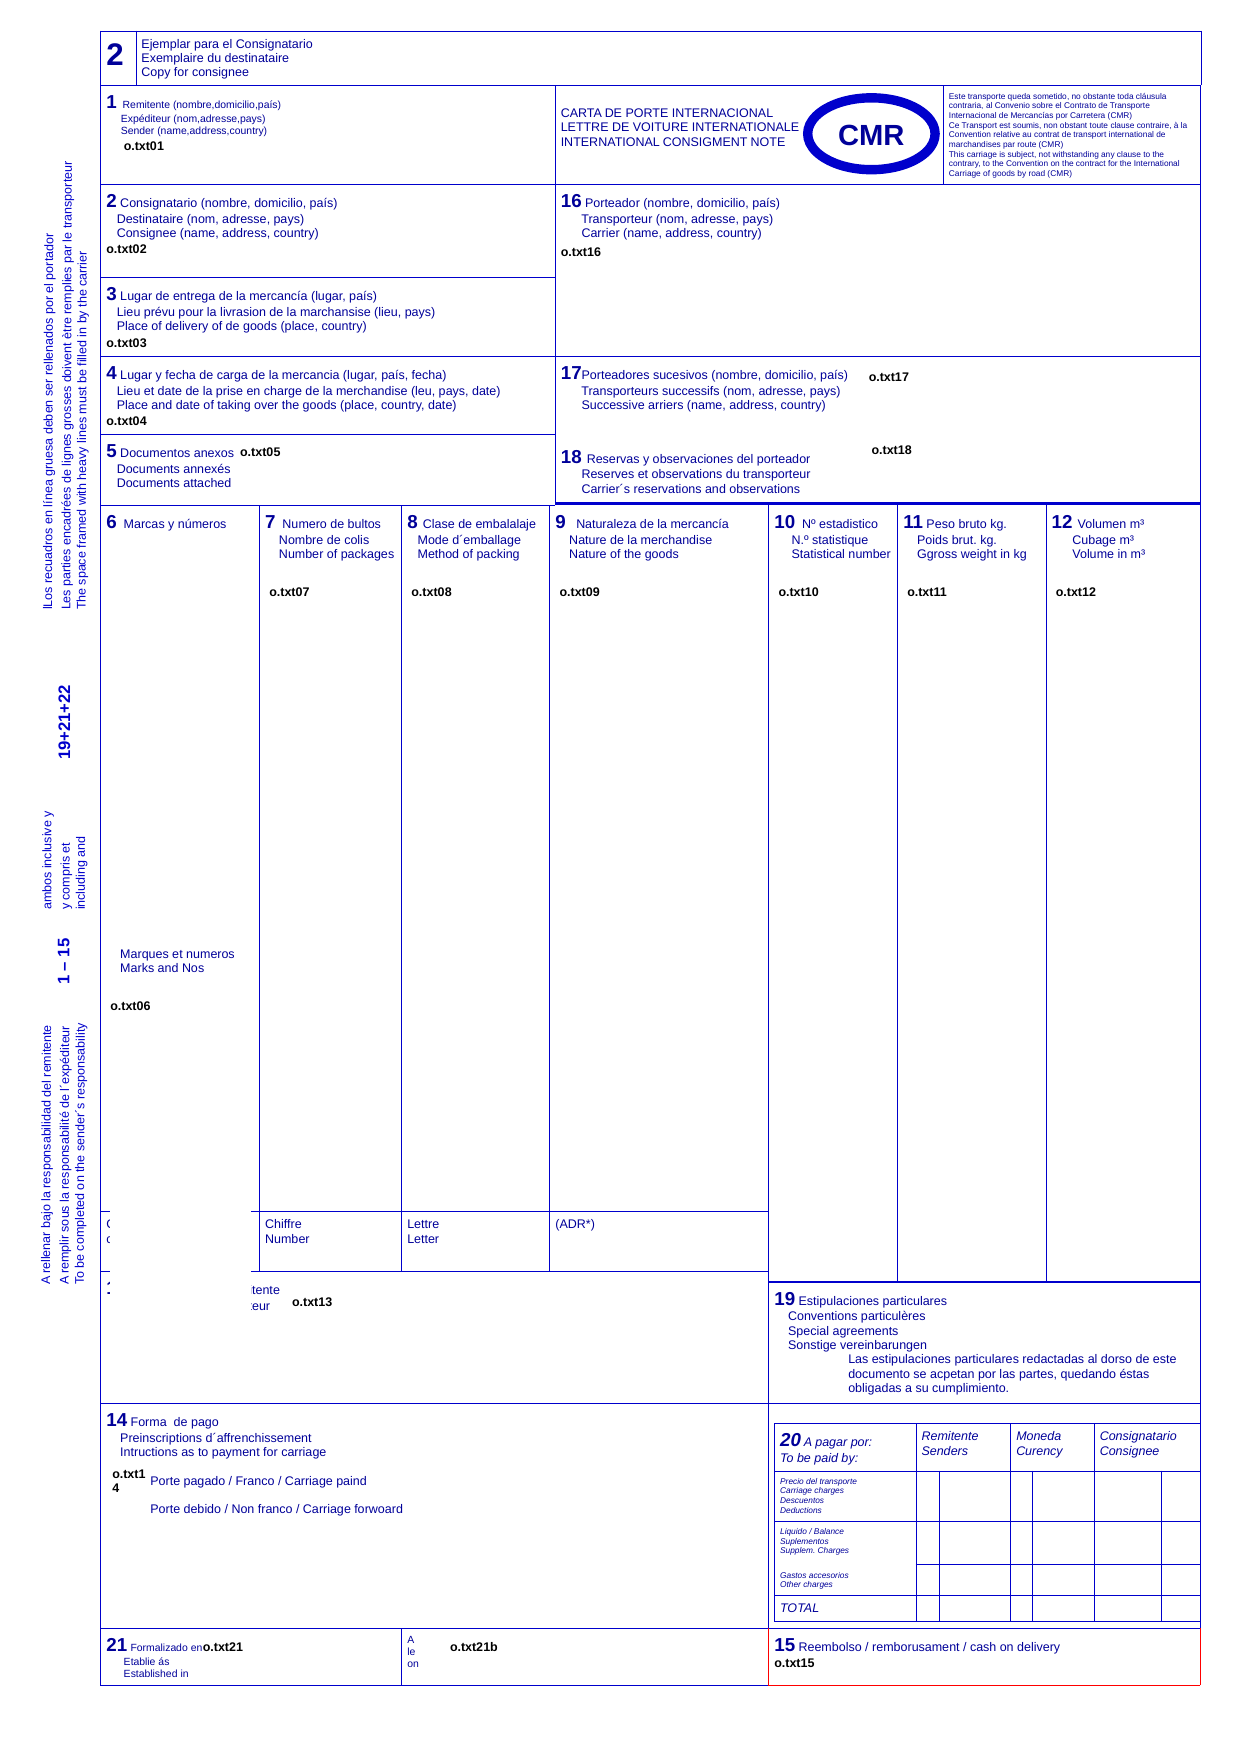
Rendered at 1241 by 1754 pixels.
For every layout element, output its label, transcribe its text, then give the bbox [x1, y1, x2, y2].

table_cell [1011, 1472, 1032, 1521]
table_header Remitente Senders [917, 1424, 1010, 1471]
table_cell [1011, 1596, 1032, 1621]
table_cell 8 Clase de embalalaje Mode d´emballage Method of packing [402, 506, 549, 1211]
table_cell 16 Porteador (nombre, domicilio, país) Transporteur (nom, adresse, pays) Carrier (name, address, country) o.txt16 [556, 185, 1200, 356]
table_cell 4 Lugar y fecha de carga de la mercancia (lugar, país, fecha) Lieu et date de la prise en charge de la merchandise (leu, pays, date) Place and date of taking over the goods (place, country, date) o.txt04 [101, 357, 555, 434]
table_cell [1095, 1596, 1161, 1621]
table_cell [940, 1522, 1010, 1564]
table_cell 17Porteadores sucesivos (nombre, domicilio, país) Transporteurs successifs (nom, adresse, pays) Successive arriers (name, address, country) 18 Reservas y observaciones del porteador Reserves et observations du transporteur Carrier´s reservations and observations [556, 357, 1200, 502]
table_cell [917, 1472, 939, 1521]
table_cell 2 Consignatario (nombre, domicilio, país) Destinataire (nom, adresse, pays) Consignee (name, address, country) o.txt02 [101, 185, 555, 277]
table_cell 6 Marcas y números Marques et numeros Marks and Nos [101, 506, 259, 1394]
table_cell 15 Reembolso / remborusament / cash on delivery o.txt15 [769, 1629, 1200, 1685]
table_cell Classe class [251, 1212, 259, 1271]
table_cell 3 Lugar de entrega de la mercancía (lugar, país) Lieu prévu pour la livrasion de la marchansise (lieu, pays) Place of delivery of de goods (place, country) o.txt03 [101, 278, 555, 356]
table_cell 13 Instrucciones del remitente Instructions de l´expéditeur Sender´s instructions [101, 1272, 768, 1403]
table_cell 11 Peso bruto kg. Poids brut. kg. Ggross weight in kg [898, 505, 1046, 1281]
table_cell [1033, 1596, 1094, 1621]
table_cell [917, 1596, 939, 1621]
table_cell 7 Numero de bultos Nombre de colis Number of packages [260, 506, 401, 1211]
table_cell TOTAL [775, 1596, 916, 1621]
table_header Este transporte queda sometido, no obstante toda cláusula contraria, al Convenio sobre el Contrato de Transporte Internacional de Mercancías por Carretera (CMR) Ce Transport est soumis, non obstant toute clause contraire, à la Convention relative au contrat de transport international de marchandises par route (CMR) This carriage is subject, not withstanding any clause to the contrary, to the Convention on the contract for the International Carriage of goods by road (CMR) [944, 86, 1200, 184]
table_cell [940, 1596, 1010, 1621]
table_cell [940, 1472, 1010, 1521]
table_header 2 [101, 32, 136, 85]
table_cell [1095, 1522, 1161, 1564]
table_header 20 A pagar por: To be paid by: [775, 1424, 916, 1471]
table_header Consignatario Consignee [1095, 1424, 1200, 1471]
table_cell Chiffre Number [260, 1212, 401, 1271]
table_cell [1011, 1522, 1032, 1564]
table_cell [1162, 1565, 1200, 1595]
table_cell 12 Volumen m³ Cubage m³ Volume in m³ [1047, 505, 1200, 1281]
table_cell [1033, 1565, 1094, 1595]
table_cell Lettre Letter [402, 1212, 549, 1271]
table_cell 21 Formalizado en Etablie ás Established in [101, 1629, 401, 1685]
table_header CARTA DE PORTE INTERNACIONAL LETTRE DE VOITURE INTERNATIONALE INTERNATIONAL CONSIGMENT NOTE [556, 86, 943, 184]
table_cell 9 Naturaleza de la mercancía Nature de la merchandise Nature of the goods [550, 505, 768, 1211]
table_cell 10 Nº estadistico N.º statistique Statistical number [769, 505, 897, 1281]
table_cell [1162, 1596, 1200, 1621]
table_cell [1095, 1565, 1161, 1595]
table_cell [1095, 1472, 1161, 1521]
table_cell [917, 1522, 939, 1564]
table_cell [940, 1565, 1010, 1595]
table_header Ejemplar para el Consignatario Exemplaire du destinataire Copy for consignee [137, 32, 1201, 85]
table_cell [917, 1565, 939, 1595]
table_cell [769, 1404, 1200, 1628]
table_cell [1011, 1565, 1032, 1595]
table_cell [1162, 1522, 1200, 1564]
table_cell Liquido / Balance Suplementos Supplem. Charges Gastos accesorios Other charges [775, 1522, 916, 1595]
table_header 1 Remitente (nombre,domicilio,país) Expéditeur (nom,adresse,pays) Sender (name,address,country) o.txt01 [101, 86, 555, 184]
table_cell Classe class [101, 1212, 110, 1271]
table_header Moneda Curency [1011, 1424, 1094, 1471]
table_cell [1033, 1522, 1094, 1564]
table_cell Precio del transporte Carriage charges Descuentos Deductions [775, 1472, 916, 1521]
table_cell [1162, 1472, 1200, 1521]
table_cell [1033, 1472, 1094, 1521]
table_cell (ADR*) [550, 1212, 768, 1271]
table_cell 5 Documentos anexos Documents annexés Documents attached [101, 435, 555, 505]
table_cell A le on [402, 1629, 768, 1685]
table_cell 19 Estipulaciones particulares Conventions particulères Special agreements Sonstige vereinbarungen Las estipulaciones particulares redactadas al dorso de este documento se acpetan por las partes, quedando éstas obligadas a su cumplimiento. [769, 1283, 1200, 1403]
table_cell 14 Forma de pago Preinscriptions d´affrenchissement Intructions as to payment for carriage Porte pagado / Franco / Carriage paind Porte debido / Non franco / Carriage forwoard [101, 1404, 768, 1628]
